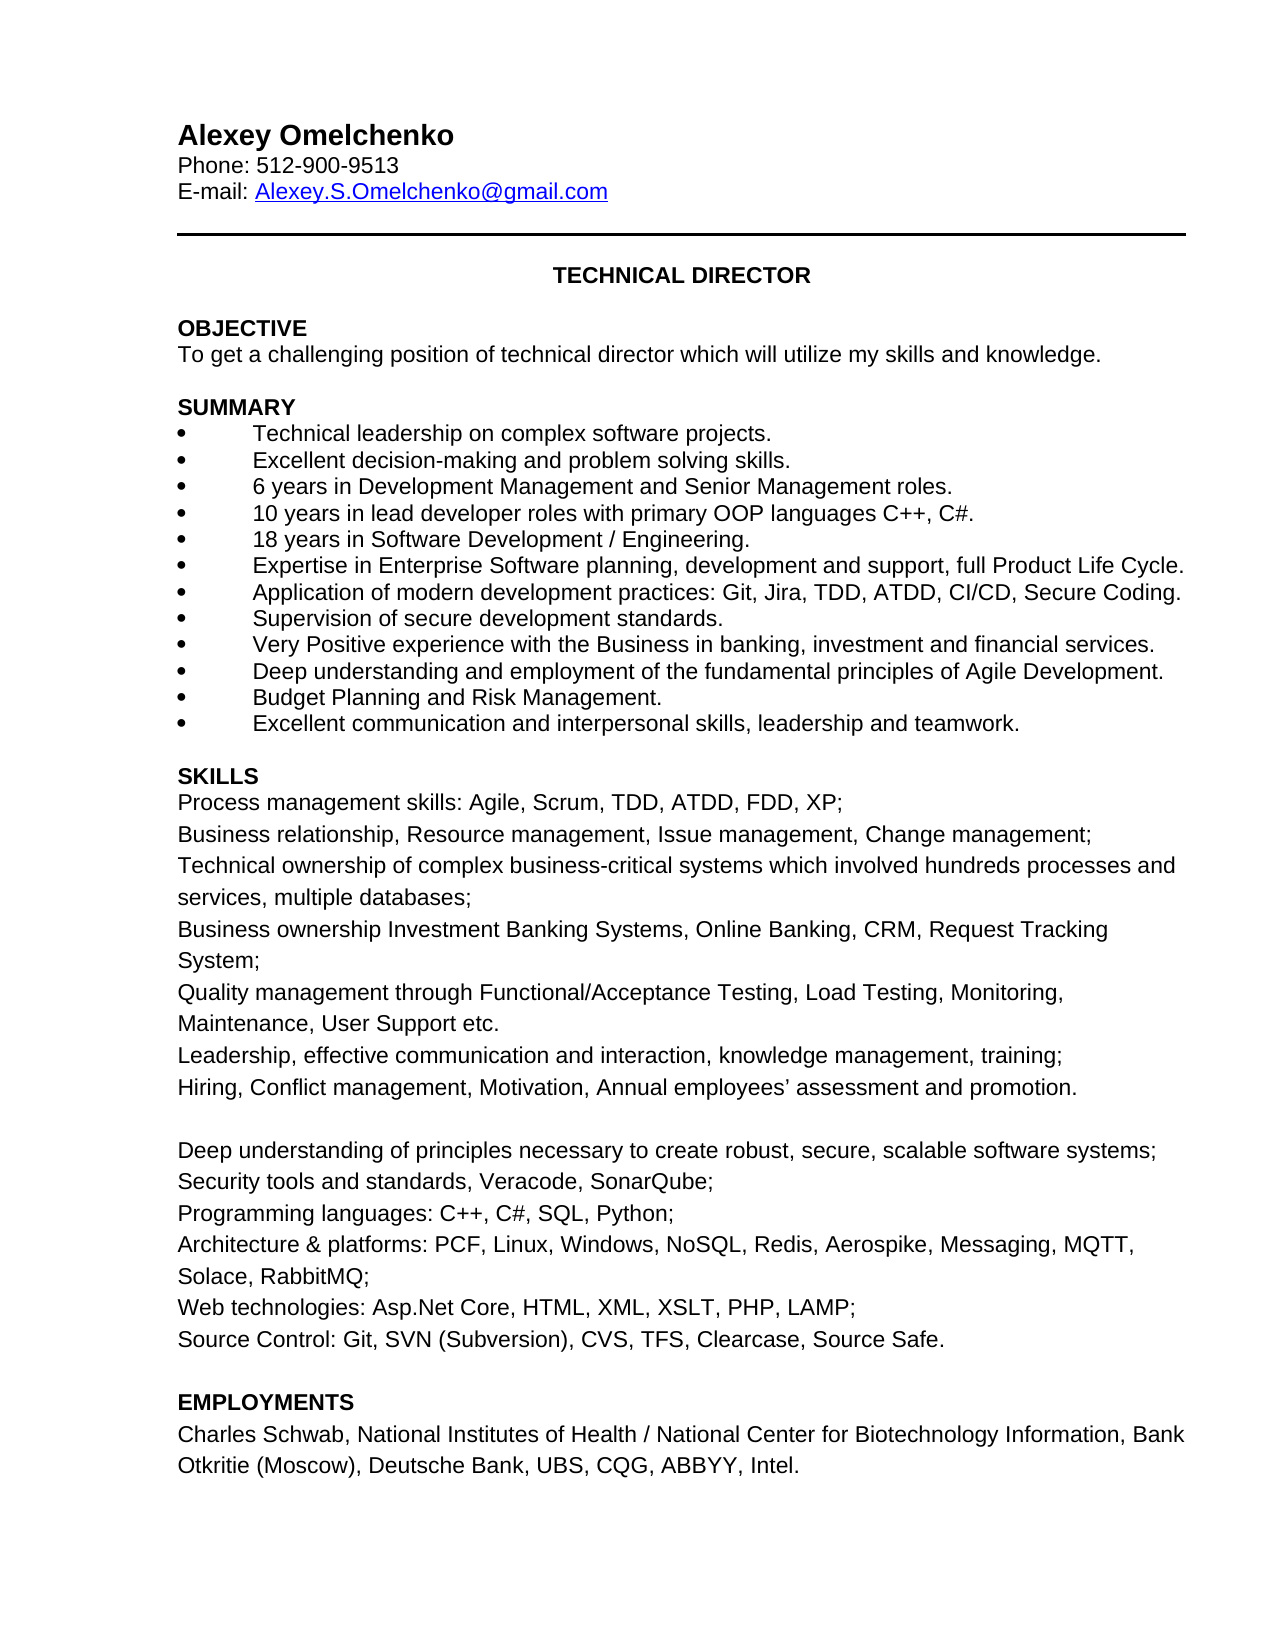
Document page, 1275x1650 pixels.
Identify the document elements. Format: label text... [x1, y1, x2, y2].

text TECHNICAL DIRECTOR [177, 262, 1186, 289]
text Technical ownership of complex business-critical systems which involved hundreds processes and services, multiple databases; [177, 852, 1186, 910]
text OBJECTIVE [177, 315, 1186, 341]
list Technical leadership on complex software projects. [177, 420, 1186, 447]
text To get a challenging position of technical director which will utilize my skills and knowledge. [177, 341, 1186, 368]
text SUMMARY [177, 394, 1186, 420]
list 6 years in Development Management and Senior Management roles. [177, 473, 1186, 499]
text E-mail: Alexey.S.Omelchenko@gmail.com [177, 178, 1186, 204]
text Programming languages: C++, C#, SQL, Python; [177, 1200, 1186, 1226]
text Quality management through Functional/Acceptance Testing, Load Testing, Monitoring, Maintenance, User Support etc. [177, 979, 1186, 1037]
text Business ownership Investment Banking Systems, Online Banking, CRM, Request Tracking System; [177, 916, 1186, 973]
list 18 years in Software Development / Engineering. [177, 526, 1186, 552]
text Source Control: Git, SVN (Subversion), CVS, TFS, Clearcase, Source Safe. [177, 1326, 1186, 1352]
text Phone: 512-900-9513 [177, 152, 1186, 178]
list Excellent decision-making and problem solving skills. [177, 447, 1186, 473]
text EMPLOYMENTS [177, 1389, 1186, 1415]
text Architecture & platforms: PCF, Linux, Windows, NoSQL, Redis, Aerospike, Messaging, MQTT, Solace, RabbitMQ; [177, 1231, 1186, 1289]
list Application of modern development practices: Git, Jira, TDD, ATDD, CI/CD, Secure Coding. [177, 578, 1186, 605]
text Business relationship, Resource management, Issue management, Change management; [177, 821, 1186, 847]
list Budget Planning and Risk Management. [177, 684, 1186, 710]
list Excellent communication and interpersonal skills, leadership and teamwork. [177, 710, 1186, 737]
text Leadership, effective communication and interaction, knowledge management, training; [177, 1042, 1186, 1068]
list Expertise in Enterprise Software planning, development and support, full Product Life Cycle. [177, 552, 1186, 578]
list Very Positive experience with the Business in banking, investment and financial services. [177, 631, 1186, 658]
text Process management skills: Agile, Scrum, TDD, ATDD, FDD, XP; [177, 789, 1186, 816]
text Security tools and standards, Veracode, SonarQube; [177, 1168, 1186, 1194]
text Charles Schwab, National Institutes of Health / National Center for Biotechnology Information, Bank Otkritie (Moscow), Deutsche Bank, UBS, CQG, ABBYY, Intel. [177, 1421, 1186, 1478]
text Hiring, Conflict management, Motivation, Annual employees’ assessment and promotion. [177, 1073, 1186, 1100]
list Supervision of secure development standards. [177, 605, 1186, 631]
list Deep understanding and employment of the fundamental principles of Agile Development. [177, 658, 1186, 684]
text Web technologies: Asp.Net Core, HTML, XML, XSLT, PHP, LAMP; [177, 1294, 1186, 1321]
text Alexey Omelchenko [177, 118, 1186, 152]
text SKILLS [177, 763, 1186, 789]
list 10 years in lead developer roles with primary OOP languages C++, C#. [177, 499, 1186, 526]
text Deep understanding of principles necessary to create robust, secure, scalable software systems; [177, 1137, 1186, 1163]
